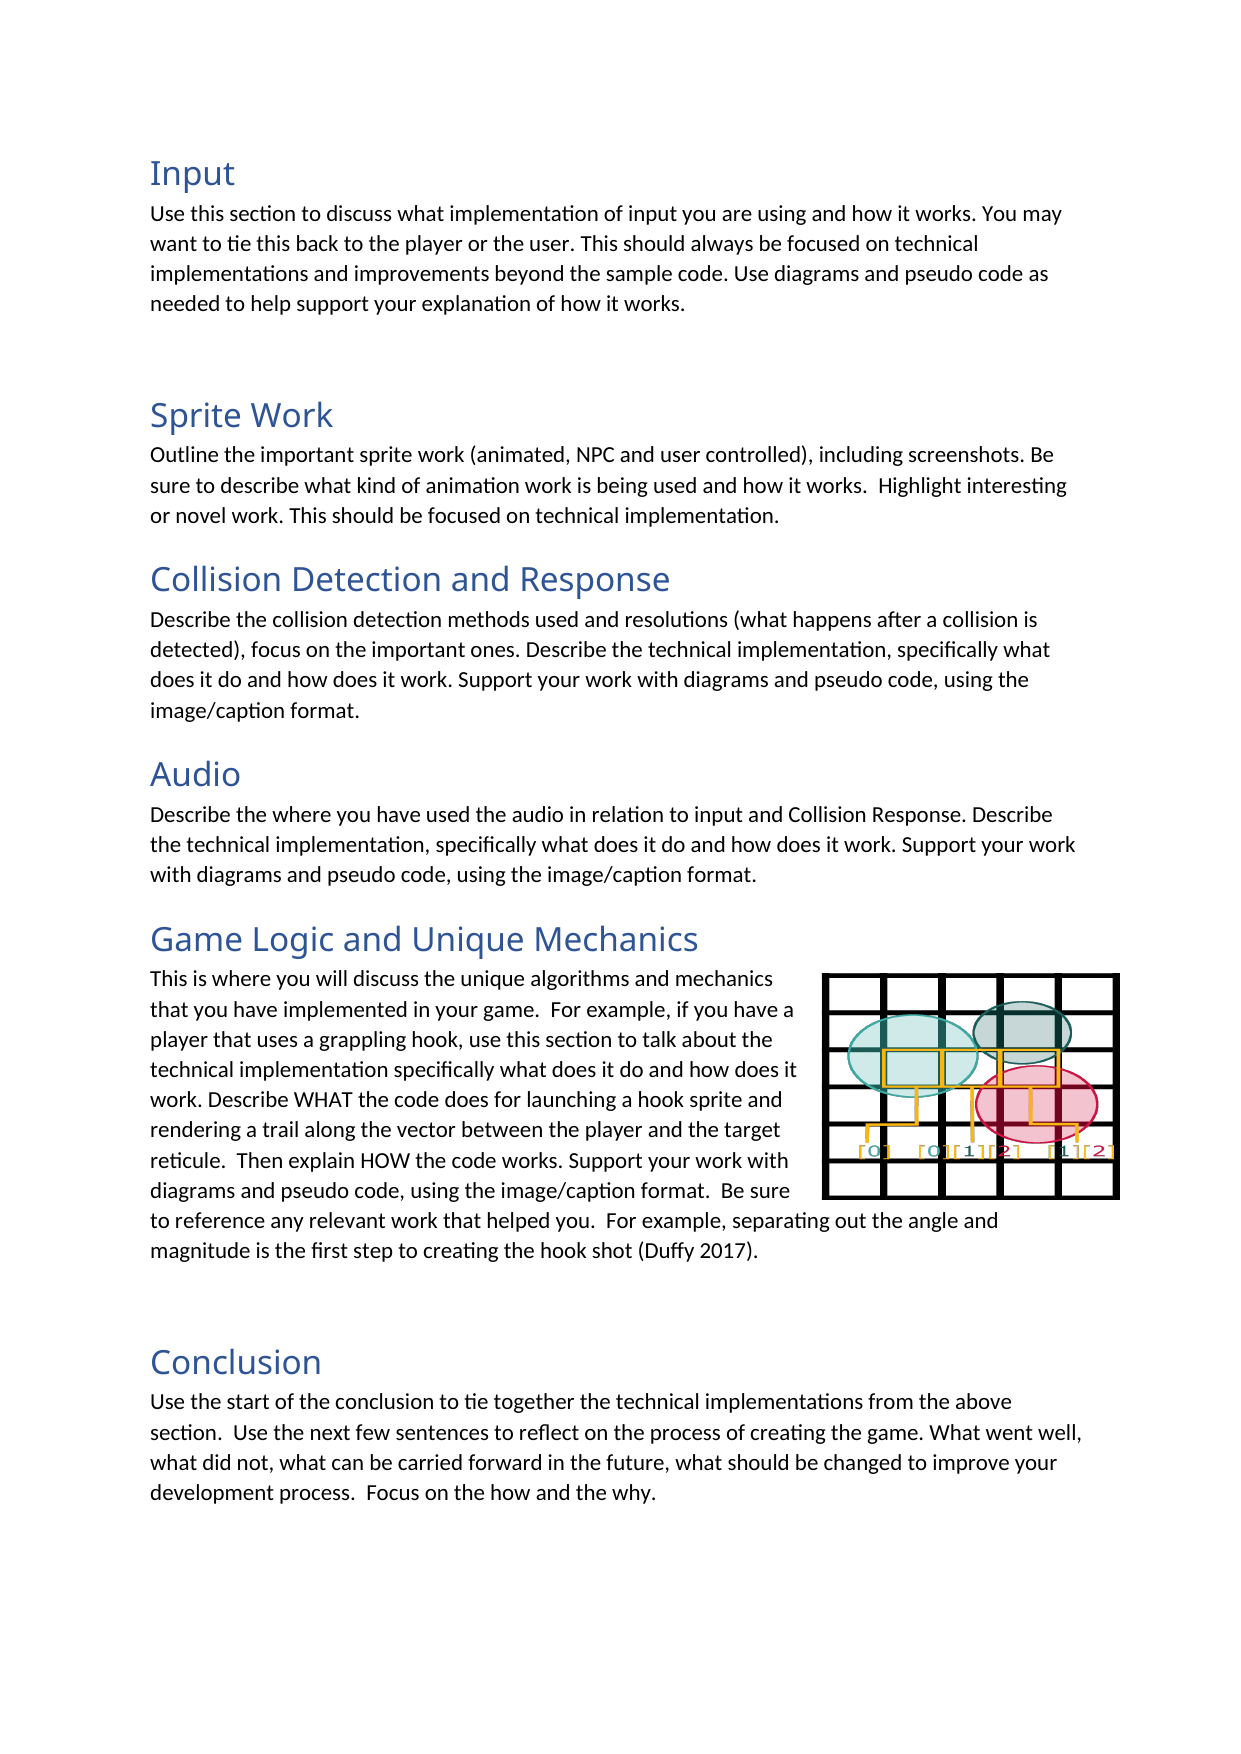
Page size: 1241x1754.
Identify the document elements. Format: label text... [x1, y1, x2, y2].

text This is where you will discuss the unique algorithms and mechanics that you have implemented in your game. For example, if you have a player that uses a grappling hook, use this section to talk about the technical implementation specifically what does it do and how does it work. Describe WHAT the code does for launching a hook sprite and rendering a trail along the vector between the player and the target reticule. Then explain HOW the code works. Support your work with diagrams and pseudo code, using the image/caption format. Be sure to reference any relevant work that helped you. For example, separating out the angle and magnitude is the first step to creating the hook shot (Duffy 2017). [150, 964, 1090, 1264]
text Describe the collision detection methods used and resolutions (what happens after a collision is detected), focus on the important ones. Describe the technical implementation, specifically what does it do and how does it work. Support your work with diagrams and pseudo code, using the image/caption format. [150, 605, 1090, 724]
subtitle Collision Detection and Response [150, 556, 1090, 602]
subtitle Audio [150, 751, 1090, 796]
subtitle Conclusion [150, 1338, 1090, 1384]
text Outline the important sprite work (animated, NPC and user controlled), including screenshots. Be sure to describe what kind of animation work is being used and how it works. Highlight interesting or novel work. This should be focused on technical implementation. [150, 441, 1090, 529]
text Use this section to discuss what implementation of input you are using and how it works. You may want to tie this back to the player or the user. This should always be focused on technical implementations and improvements beyond the sample code. Use diagrams and pseudo code as needed to help support your explanation of how it works. [150, 199, 1090, 318]
subtitle Game Logic and Unique Mechanics [150, 916, 1090, 961]
text Use the start of the conclusion to tie together the technical implementations from the above section. Use the next few sentences to reflect on the process of creating the game. What went well, what did not, what can be carried forward in the future, what should be changed to improve your development process. Focus on the how and the why. [150, 1387, 1090, 1506]
subtitle Input [150, 150, 1090, 195]
picture [821, 973, 1120, 1200]
text Describe the where you have used the audio in relation to input and Collision Response. Describe the technical implementation, specifically what does it do and how does it work. Support your work with diagrams and pseudo code, using the image/caption format. [150, 800, 1090, 888]
subtitle Sprite Work [150, 392, 1090, 437]
